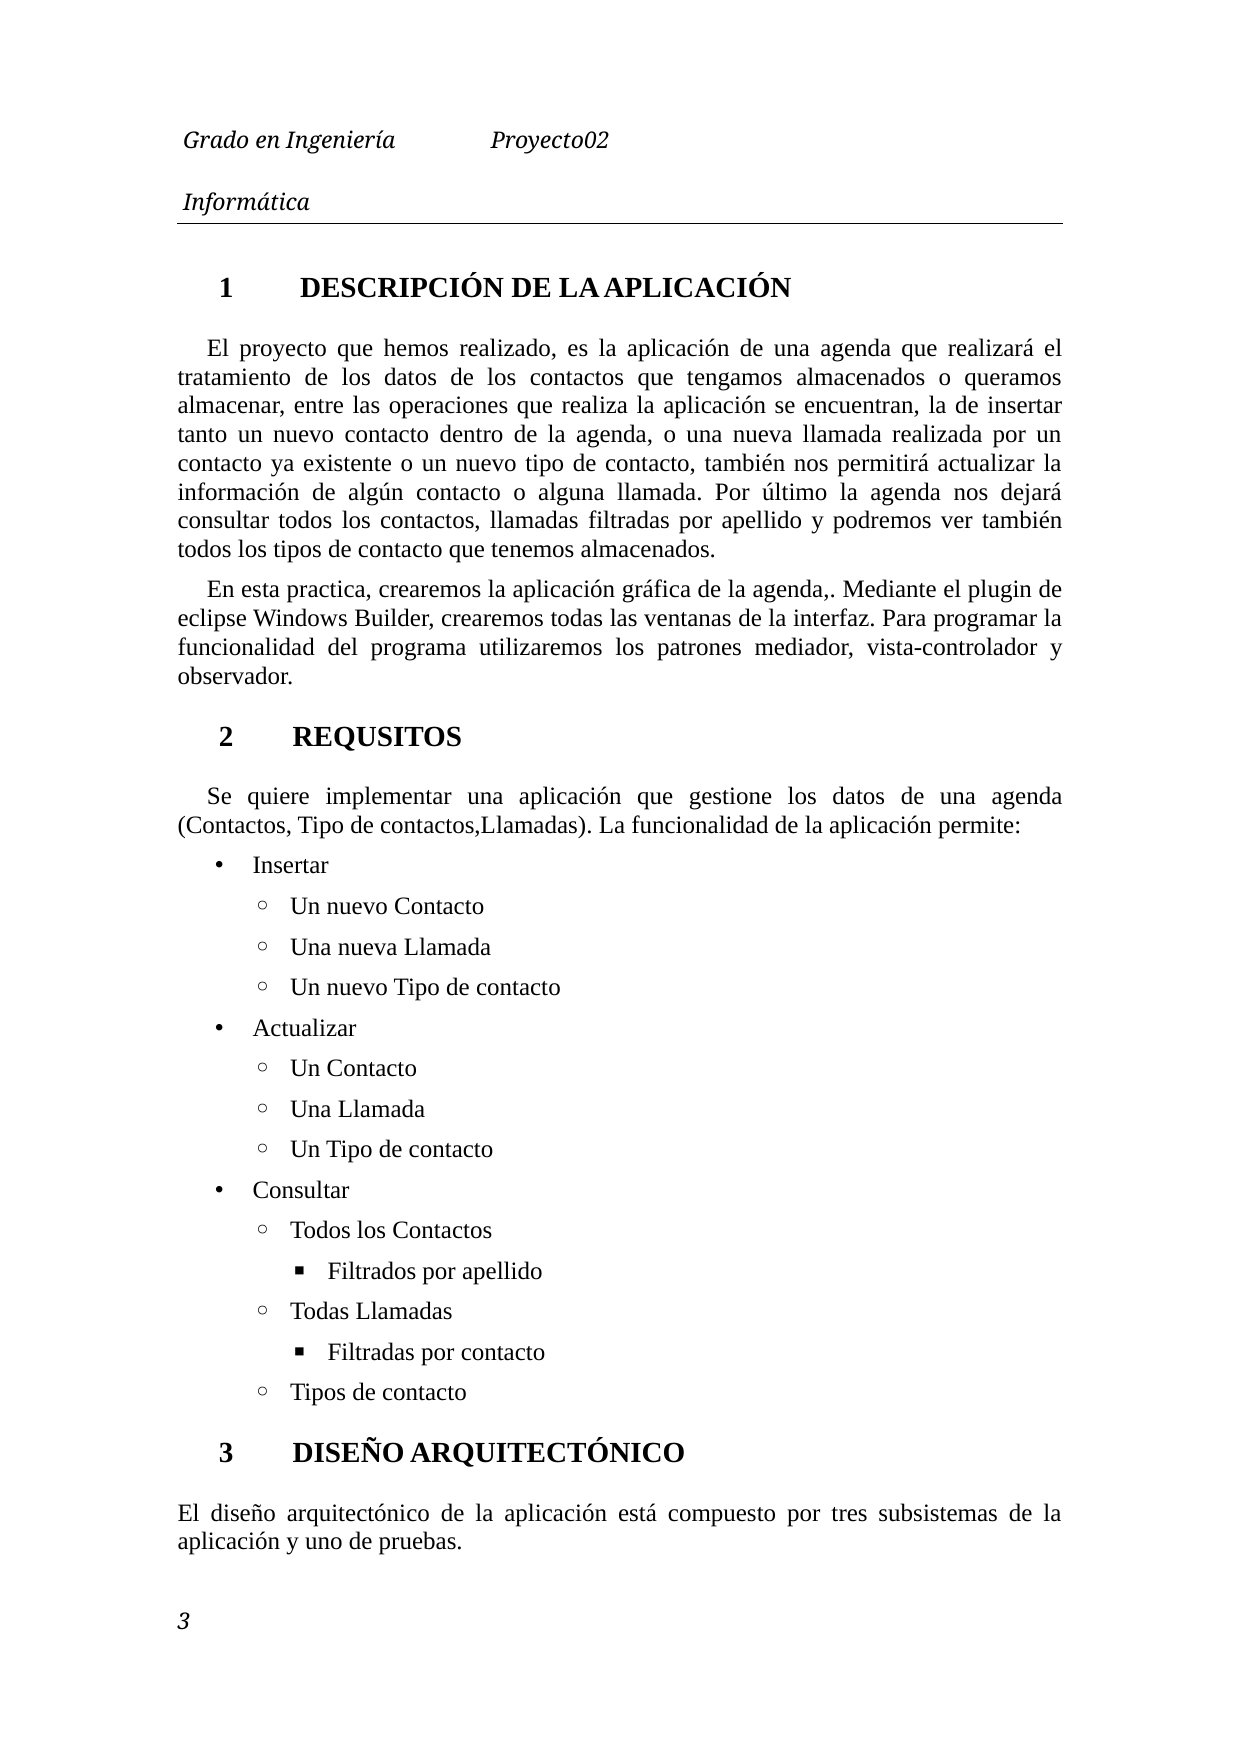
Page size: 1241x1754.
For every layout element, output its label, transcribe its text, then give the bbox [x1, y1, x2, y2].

text El diseño arquitectónico de la aplicación está compuesto por tres subsistemas de la aplicación y uno de pruebas. [177, 1498, 1063, 1555]
list Filtradas por contacto [290, 1337, 1063, 1366]
list Filtrados por apellido [290, 1256, 1063, 1284]
list Insertar [215, 851, 1063, 879]
list Consultar [215, 1175, 1063, 1203]
list Tipos de contacto [252, 1377, 1063, 1406]
subtitle Requsitos [218, 719, 1063, 753]
list Una Llamada [252, 1094, 1063, 1122]
list Un Tipo de contacto [252, 1134, 1063, 1163]
list Actualizar [215, 1013, 1063, 1041]
list Todas Llamadas [252, 1296, 1063, 1325]
list Un nuevo Contacto [252, 891, 1063, 920]
list Un nuevo Tipo de contacto [252, 972, 1063, 1001]
subtitle Diseño arquitectónico [218, 1436, 1063, 1469]
text En esta practica, crearemos la aplicación gráfica de la agenda,. Mediante el plugin de eclipse Windows Builder, crearemos todas las ventanas de la interfaz. Para programar la funcionalidad del programa utilizaremos los patrones mediador, vista-controlador y observador. [177, 574, 1063, 689]
text El proyecto que hemos realizado, es la aplicación de una agenda que realizará el tratamiento de los datos de los contactos que tengamos almacenados o queramos almacenar, entre las operaciones que realiza la aplicación se encuentran, la de insertar tanto un nuevo contacto dentro de la agenda, o una nueva llamada realizada por un contacto ya existente o un nuevo tipo de contacto, también nos permitirá actualizar la información de algún contacto o alguna llamada. Por último la agenda nos dejará consultar todos los contactos, llamadas filtradas por apellido y podremos ver también todos los tipos de contacto que tenemos almacenados. [177, 333, 1063, 563]
subtitle Descripción de la aplicación [218, 271, 1063, 304]
list Todos los Contactos [252, 1215, 1063, 1244]
list Un Contacto [252, 1053, 1063, 1082]
list Una nueva Llamada [252, 932, 1063, 960]
text Se quiere implementar una aplicación que gestione los datos de una agenda (Contactos, Tipo de contactos,Llamadas). La funcionalidad de la aplicación permite: [177, 781, 1063, 839]
